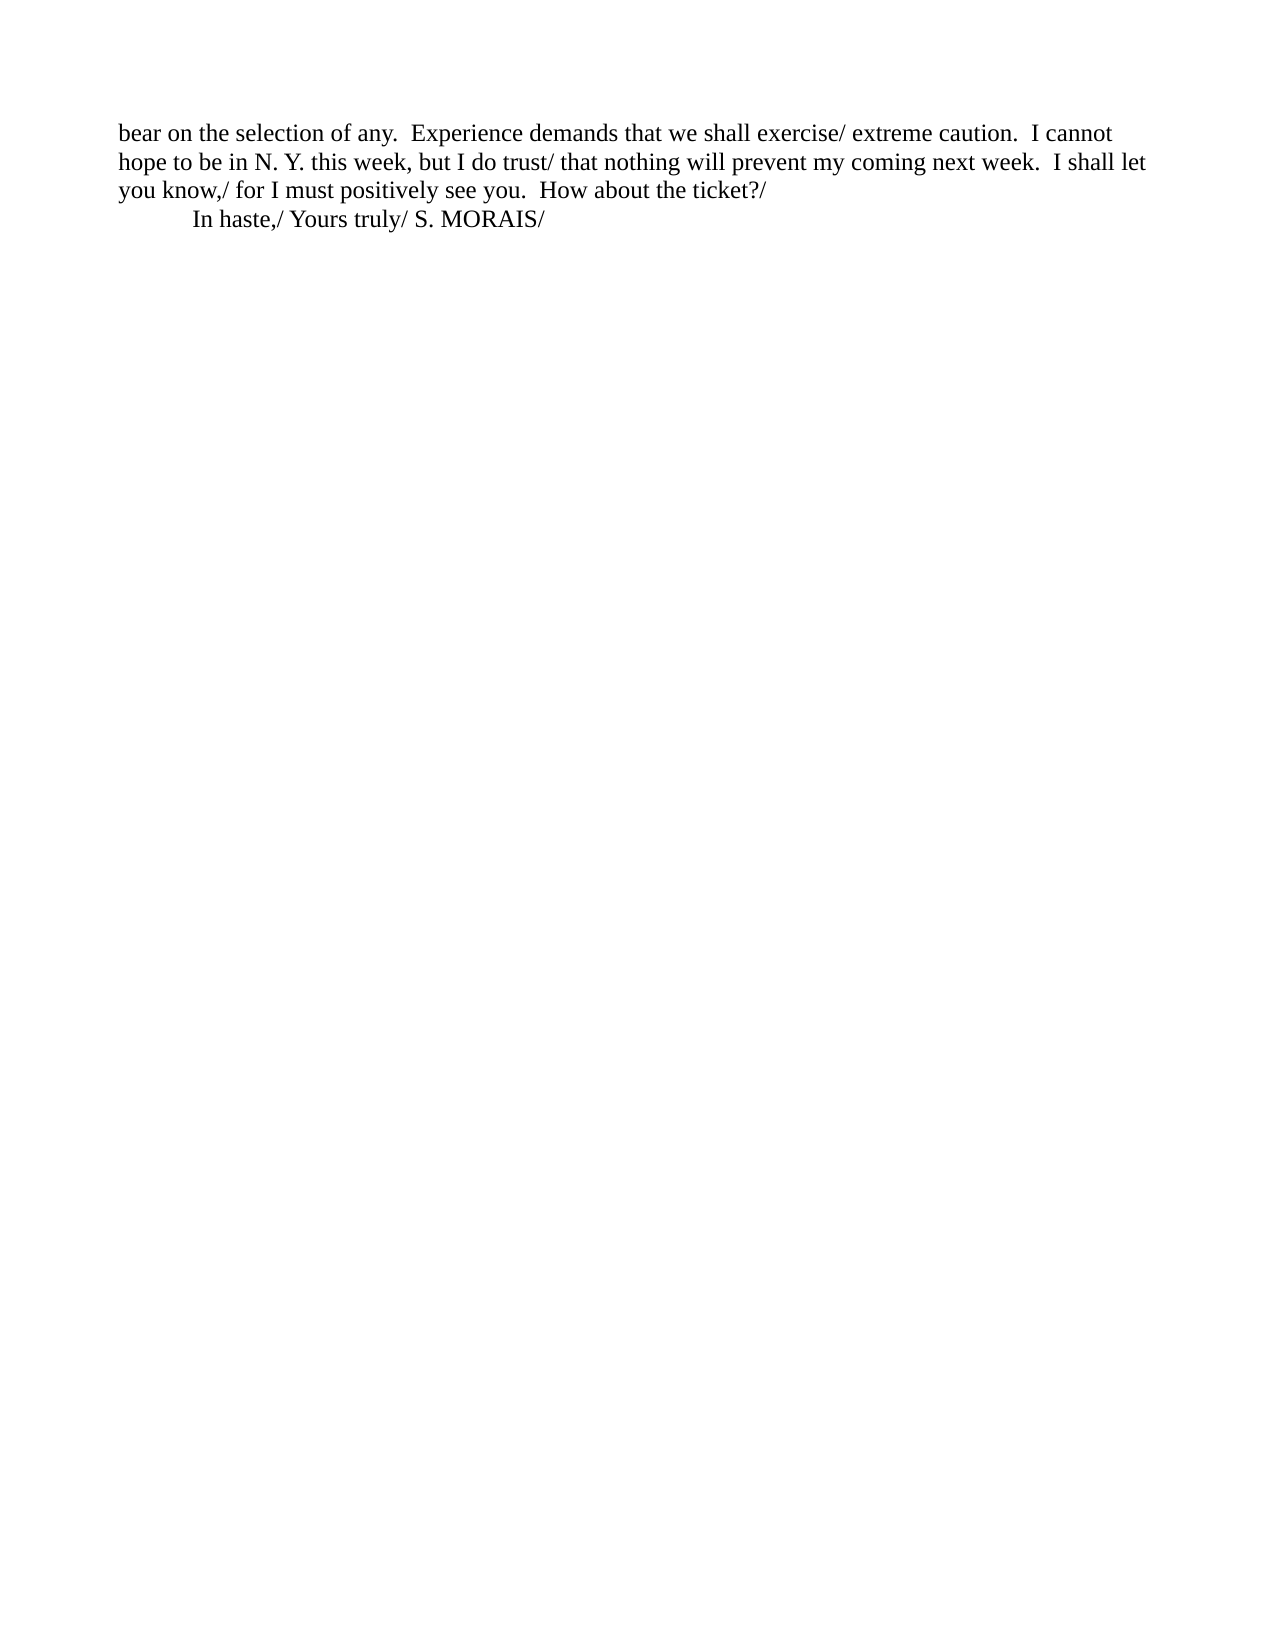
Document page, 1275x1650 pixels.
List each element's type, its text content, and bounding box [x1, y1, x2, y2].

text In haste,/ Yours truly/ S. MORAIS/ [118, 204, 1157, 233]
text bear on the selection of any. Experience demands that we shall exercise/ extreme caution. I cannot hope to be in N. Y. this week, but I do trust/ that nothing will prevent my coming next week. I shall let you know,/ for I must positively see you. How about the ticket?/ [118, 118, 1157, 204]
